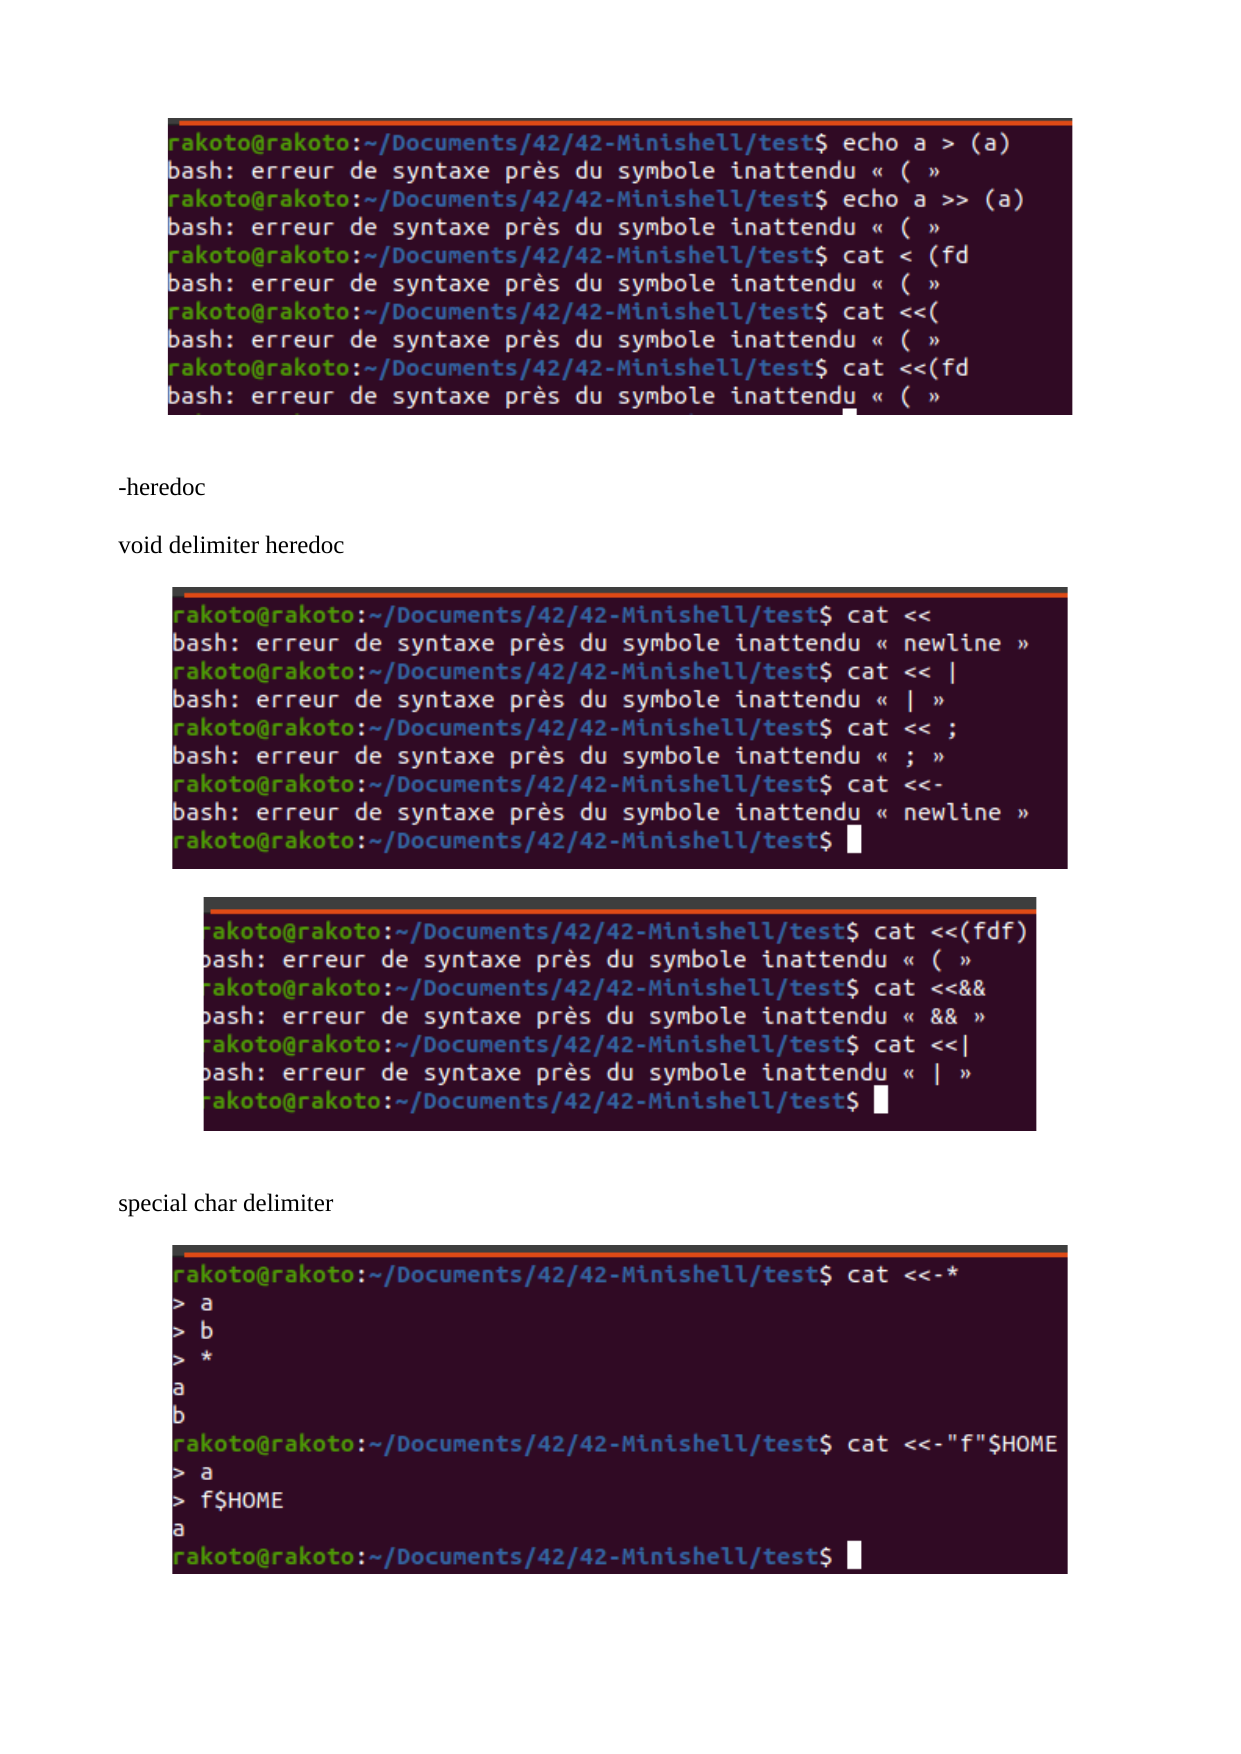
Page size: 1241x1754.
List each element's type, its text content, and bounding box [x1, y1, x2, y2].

text void delimiter heredoc [118, 530, 1122, 559]
picture [167, 118, 1073, 415]
text special char delimiter [118, 1188, 1122, 1217]
picture [172, 587, 1068, 869]
text -heredoc [118, 472, 1122, 501]
picture [203, 897, 1037, 1131]
picture [172, 1245, 1068, 1574]
